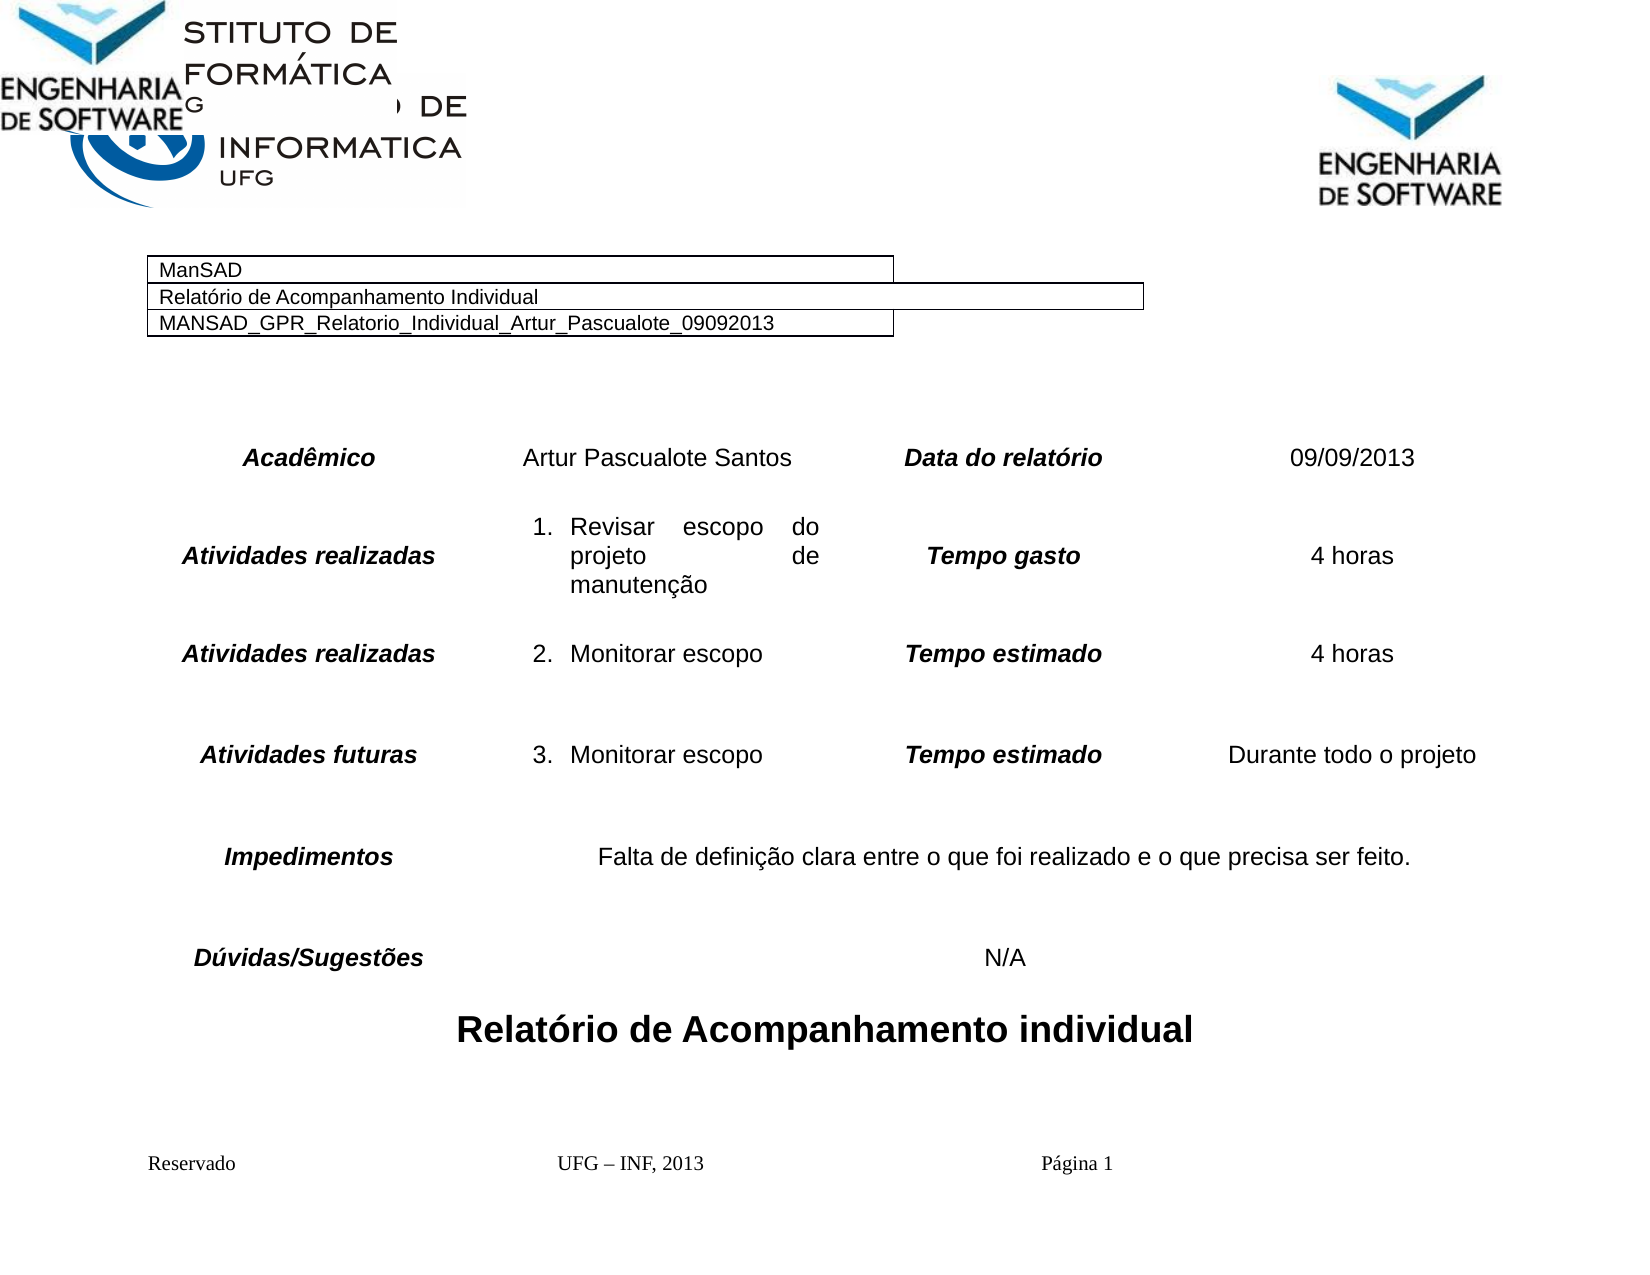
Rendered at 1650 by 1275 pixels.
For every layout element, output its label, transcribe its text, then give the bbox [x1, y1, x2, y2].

table_header Artur Pascualote Santos [484, 407, 831, 508]
table_cell Monitorar escopo [484, 704, 831, 805]
table_cell Tempo estimado [831, 603, 1178, 704]
table_header 09/09/2013 [1178, 407, 1526, 508]
table_cell 4 horas [1178, 508, 1526, 603]
table_cell Atividades realizadas [136, 508, 484, 603]
table_cell Tempo gasto [831, 508, 1178, 603]
table_cell Dúvidas/Sugestões [136, 906, 484, 1007]
table_header Acadêmico [136, 407, 484, 508]
table_cell Durante todo o projeto [1178, 704, 1526, 805]
picture [1318, 75, 1503, 206]
table_cell Tempo estimado [831, 704, 1178, 805]
table_cell Monitorar escopo [484, 603, 831, 704]
table_cell 4 horas [1178, 603, 1526, 704]
picture [0, 0, 467, 208]
table_cell Falta de definição clara entre o que foi realizado e o que precisa ser feito. [484, 805, 1526, 906]
table_cell Revisar escopo do projeto de manutenção [484, 508, 831, 603]
table_header Data do relatório [831, 407, 1178, 508]
table_cell Impedimentos [136, 805, 484, 906]
table_cell Atividades futuras [136, 704, 484, 805]
table_cell N/A [484, 906, 1526, 1007]
table_cell Atividades realizadas [136, 603, 484, 704]
title Relatório de Acompanhamento individual [148, 1007, 1502, 1051]
